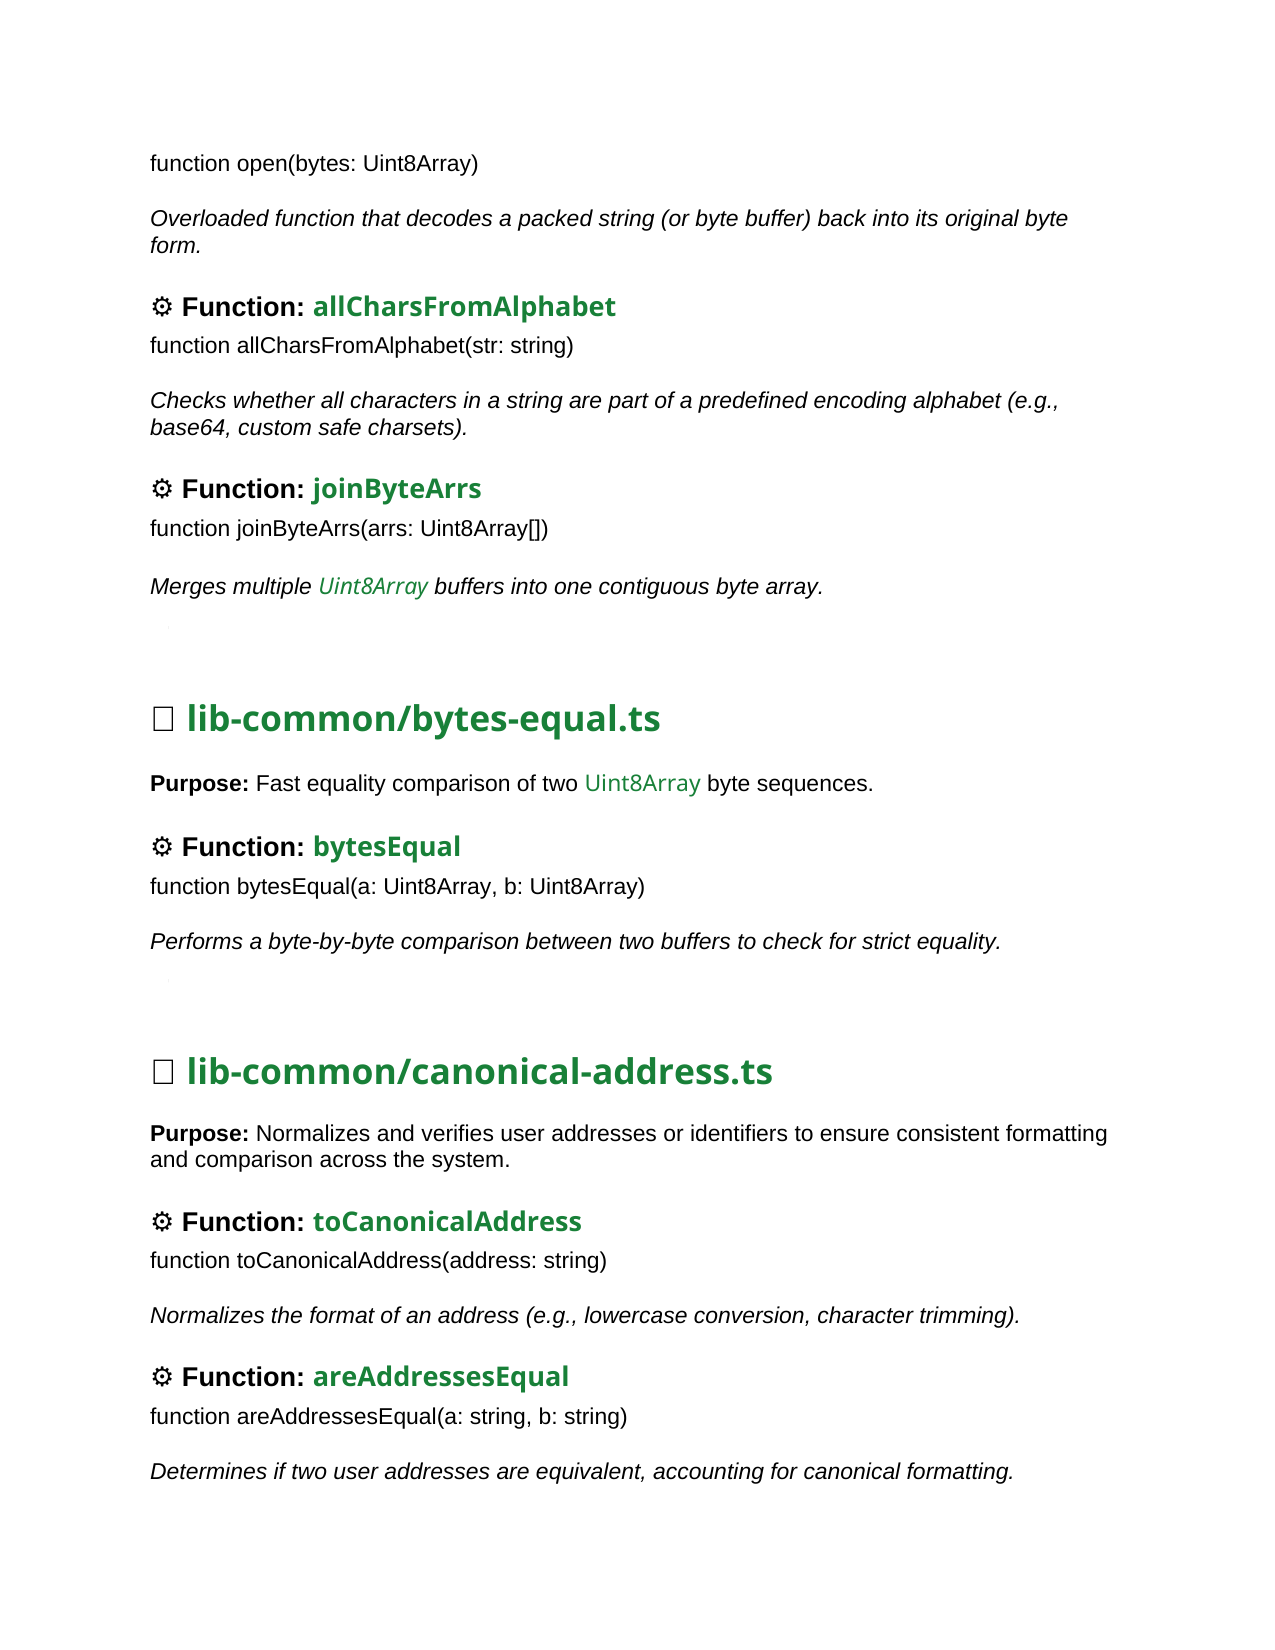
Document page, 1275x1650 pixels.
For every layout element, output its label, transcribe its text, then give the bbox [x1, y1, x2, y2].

text Determines if two user addresses are equivalent, accounting for canonical formatting. [150, 1458, 1125, 1485]
text Purpose: Fast equality comparison of two Uint8Array byte sequences. [150, 767, 1125, 798]
subtitle ⚙️ Function: allCharsFromAlphabet [150, 287, 1125, 324]
subtitle 📄 lib-common/bytes-equal.ts [150, 694, 1125, 742]
subtitle ⚙️ Function: toCanonicalAddress [150, 1202, 1125, 1239]
text function open(bytes: Uint8Array) [150, 150, 1125, 176]
text Overloaded function that decodes a packed string (or byte buffer) back into its original byte form. [150, 205, 1125, 258]
subtitle ⚙️ Function: bytesEqual [150, 827, 1125, 864]
subtitle ⚙️ Function: joinByteArrs [150, 469, 1125, 506]
text Normalizes the format of an address (e.g., lowercase conversion, character trimming). [150, 1302, 1125, 1329]
text function allCharsFromAlphabet(str: string) [150, 332, 1125, 359]
text Checks whether all characters in a string are part of a predefined encoding alphabet (e.g., base64, custom safe charsets). [150, 387, 1125, 440]
text function joinByteArrs(arrs: Uint8Array[]) [150, 514, 1125, 541]
text function bytesEqual(a: Uint8Array, b: Uint8Array) [150, 873, 1125, 899]
text function toCanonicalAddress(address: string) [150, 1247, 1125, 1273]
text function areAddressesEqual(a: string, b: string) [150, 1403, 1125, 1429]
subtitle 📄 lib-common/canonical-address.ts [150, 1047, 1125, 1095]
text Merges multiple Uint8Array buffers into one contiguous byte array. [150, 570, 1125, 601]
subtitle ⚙️ Function: areAddressesEqual [150, 1358, 1125, 1395]
text Purpose: Normalizes and verifies user addresses or identifiers to ensure consistent formatting and comparison across the system. [150, 1120, 1125, 1173]
text Performs a byte-by-byte comparison between two buffers to check for strict equality. [150, 928, 1125, 954]
